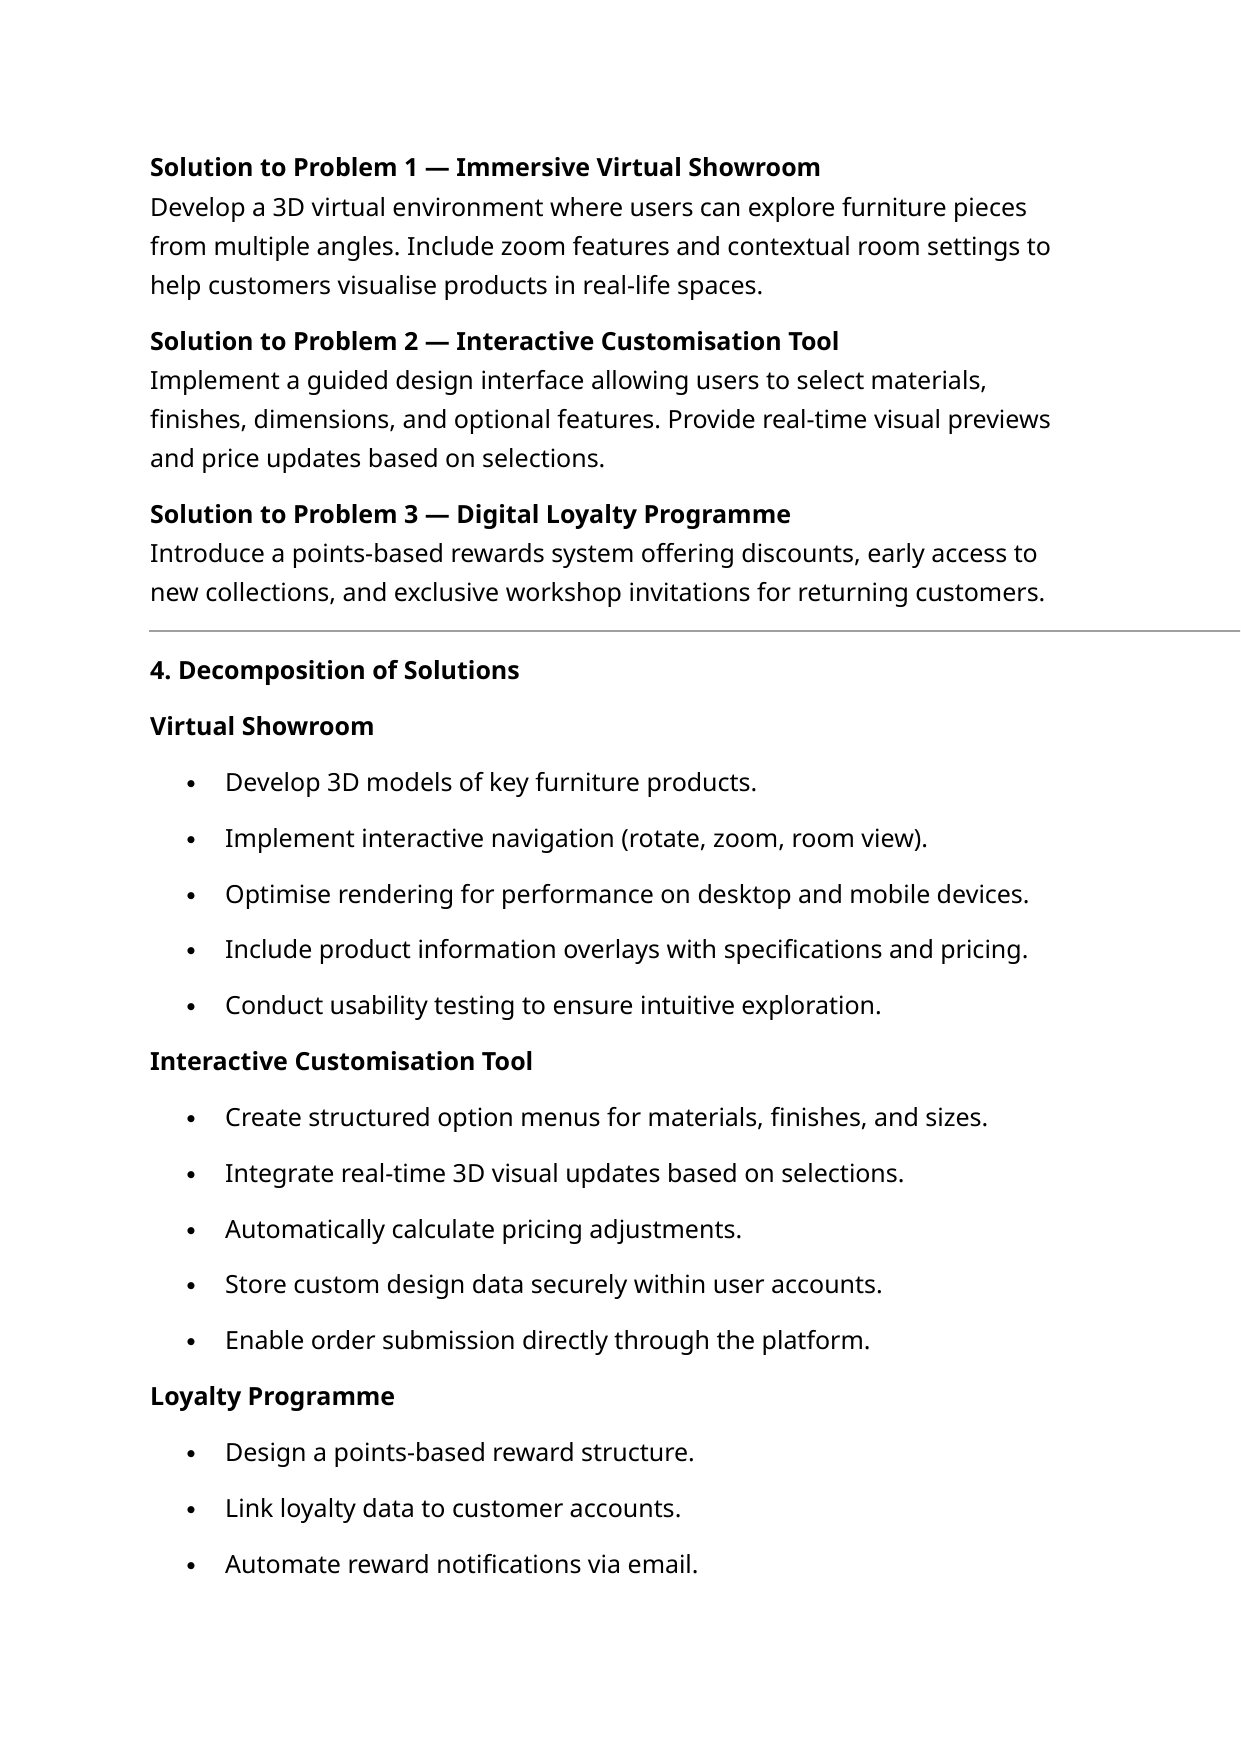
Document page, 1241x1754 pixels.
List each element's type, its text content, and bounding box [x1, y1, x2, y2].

list Optimise rendering for performance on desktop and mobile devices. [187, 876, 1090, 910]
list Integrate real-time 3D visual updates based on selections. [187, 1155, 1090, 1189]
text 4. Decomposition of Solutions [150, 653, 1090, 687]
list Implement interactive navigation (rotate, zoom, room view). [187, 820, 1090, 854]
text Solution to Problem 3 — Digital Loyalty Programme Introduce a points-based rewards system offering discounts, early access to new collections, and exclusive workshop invitations for returning customers. [150, 497, 1090, 609]
text Solution to Problem 1 — Immersive Virtual Showroom Develop a 3D virtual environment where users can explore furniture pieces from multiple angles. Include zoom features and contextual room settings to help customers visualise products in real-life spaces. [150, 150, 1090, 302]
list Include product information overlays with specifications and pricing. [187, 932, 1090, 966]
list Create structured option menus for materials, finishes, and sizes. [187, 1099, 1090, 1134]
list Conduct usability testing to ensure intuitive exploration. [187, 988, 1090, 1022]
text Loyalty Programme [150, 1379, 1090, 1413]
list Develop 3D models of key furniture products. [187, 764, 1090, 799]
text Solution to Problem 2 — Interactive Customisation Tool Implement a guided design interface allowing users to select materials, finishes, dimensions, and optional features. Provide real-time visual previews and price updates based on selections. [150, 323, 1090, 475]
list Design a points-based reward structure. [187, 1434, 1090, 1469]
list Automatically calculate pricing adjustments. [187, 1211, 1090, 1245]
text Interactive Customisation Tool [150, 1044, 1090, 1078]
list Automate reward notifications via email. [187, 1546, 1090, 1580]
list Enable order submission directly through the platform. [187, 1323, 1090, 1357]
list Link loyalty data to customer accounts. [187, 1490, 1090, 1524]
text Virtual Showroom [150, 709, 1090, 743]
list Store custom design data securely within user accounts. [187, 1267, 1090, 1301]
